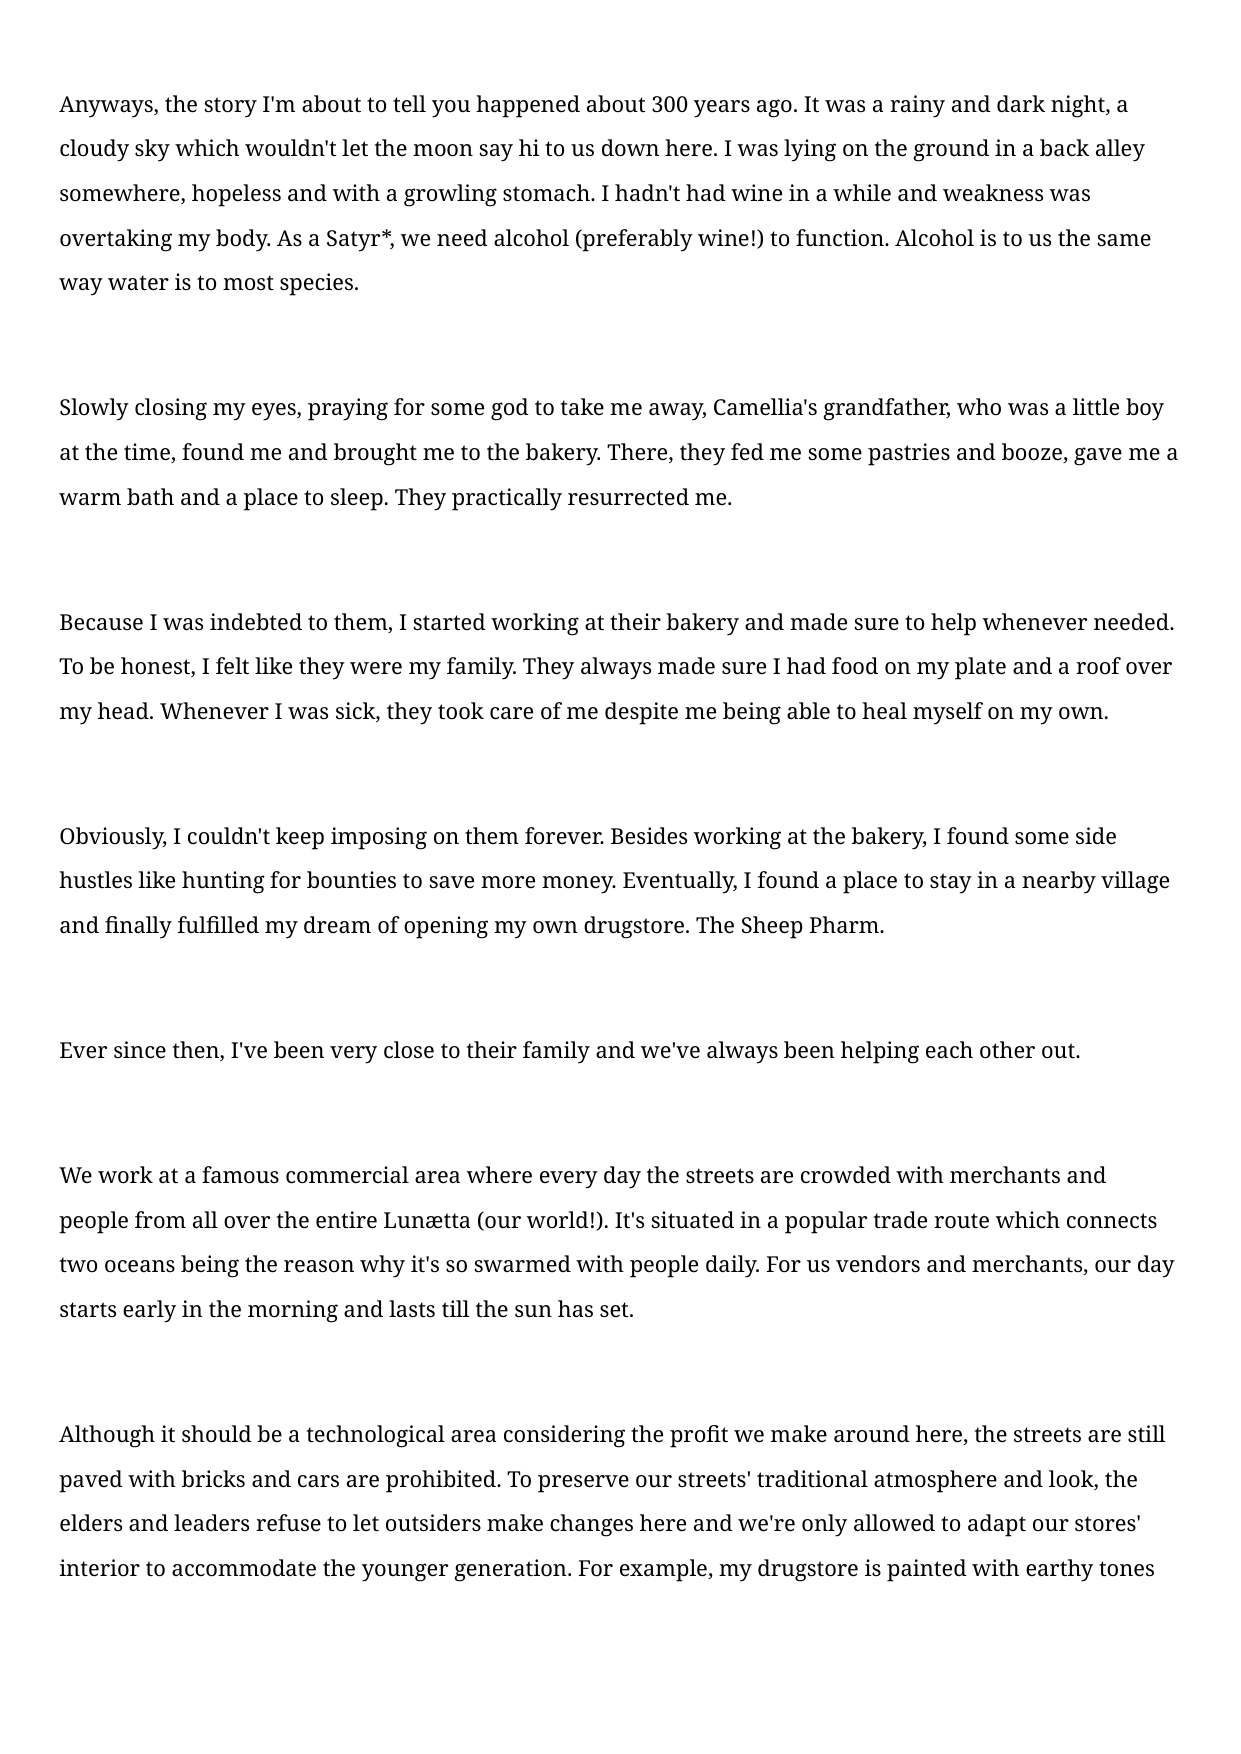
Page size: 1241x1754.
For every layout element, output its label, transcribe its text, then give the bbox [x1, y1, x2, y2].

text Anyways, the story I'm about to tell you happened about 300 years ago. It was a rainy and dark night, a cloudy sky which wouldn't let the moon say hi to us down here. I was lying on the ground in a back alley somewhere, hopeless and with a growling stomach. I hadn't had wine in a while and weakness was overtaking my body. As a Satyr*, we need alcohol (preferably wine!) to function. Alcohol is to us the same way water is to most species. [59, 88, 1181, 297]
text Although it should be a technological area considering the profit we make around here, the streets are still paved with bricks and cars are prohibited. To preserve our streets' traditional atmosphere and look, the elders and leaders refuse to let outsiders make changes here and we're only allowed to adapt our stores' interior to accommodate the younger generation. For example, my drugstore is painted with earthy tones [59, 1419, 1181, 1583]
text Slowly closing my eyes, praying for some god to take me away, Camellia's grandfather, who was a little boy at the time, found me and brought me to the bakery. There, they fed me some pastries and booze, gave me a warm bath and a place to sleep. They practically resurrected me. [59, 392, 1181, 511]
text We work at a famous commercial area where every day the streets are crowded with merchants and people from all over the entire Lunætta (our world!). It's situated in a popular trade route which connects two oceans being the reason why it's so swarmed with people daily. For us vendors and merchants, our day starts early in the morning and lasts till the sun has set. [59, 1160, 1181, 1324]
text Ever since then, I've been very close to their family and we've always been helping each other out. [59, 1035, 1181, 1065]
text Obviously, I couldn't keep imposing on them forever. Besides working at the bakery, I found some side hustles like hunting for bounties to save more money. Eventually, I found a place to stay in a nearby village and finally fulfilled my dream of opening my own drugstore. The Sheep Pharm. [59, 821, 1181, 940]
text Because I was indebted to them, I started working at their bakery and made sure to help whenever needed. To be honest, I felt like they were my family. They always made sure I had food on my plate and a roof over my head. Whenever I was sick, they took care of me despite me being able to heal myself on my own. [59, 606, 1181, 726]
